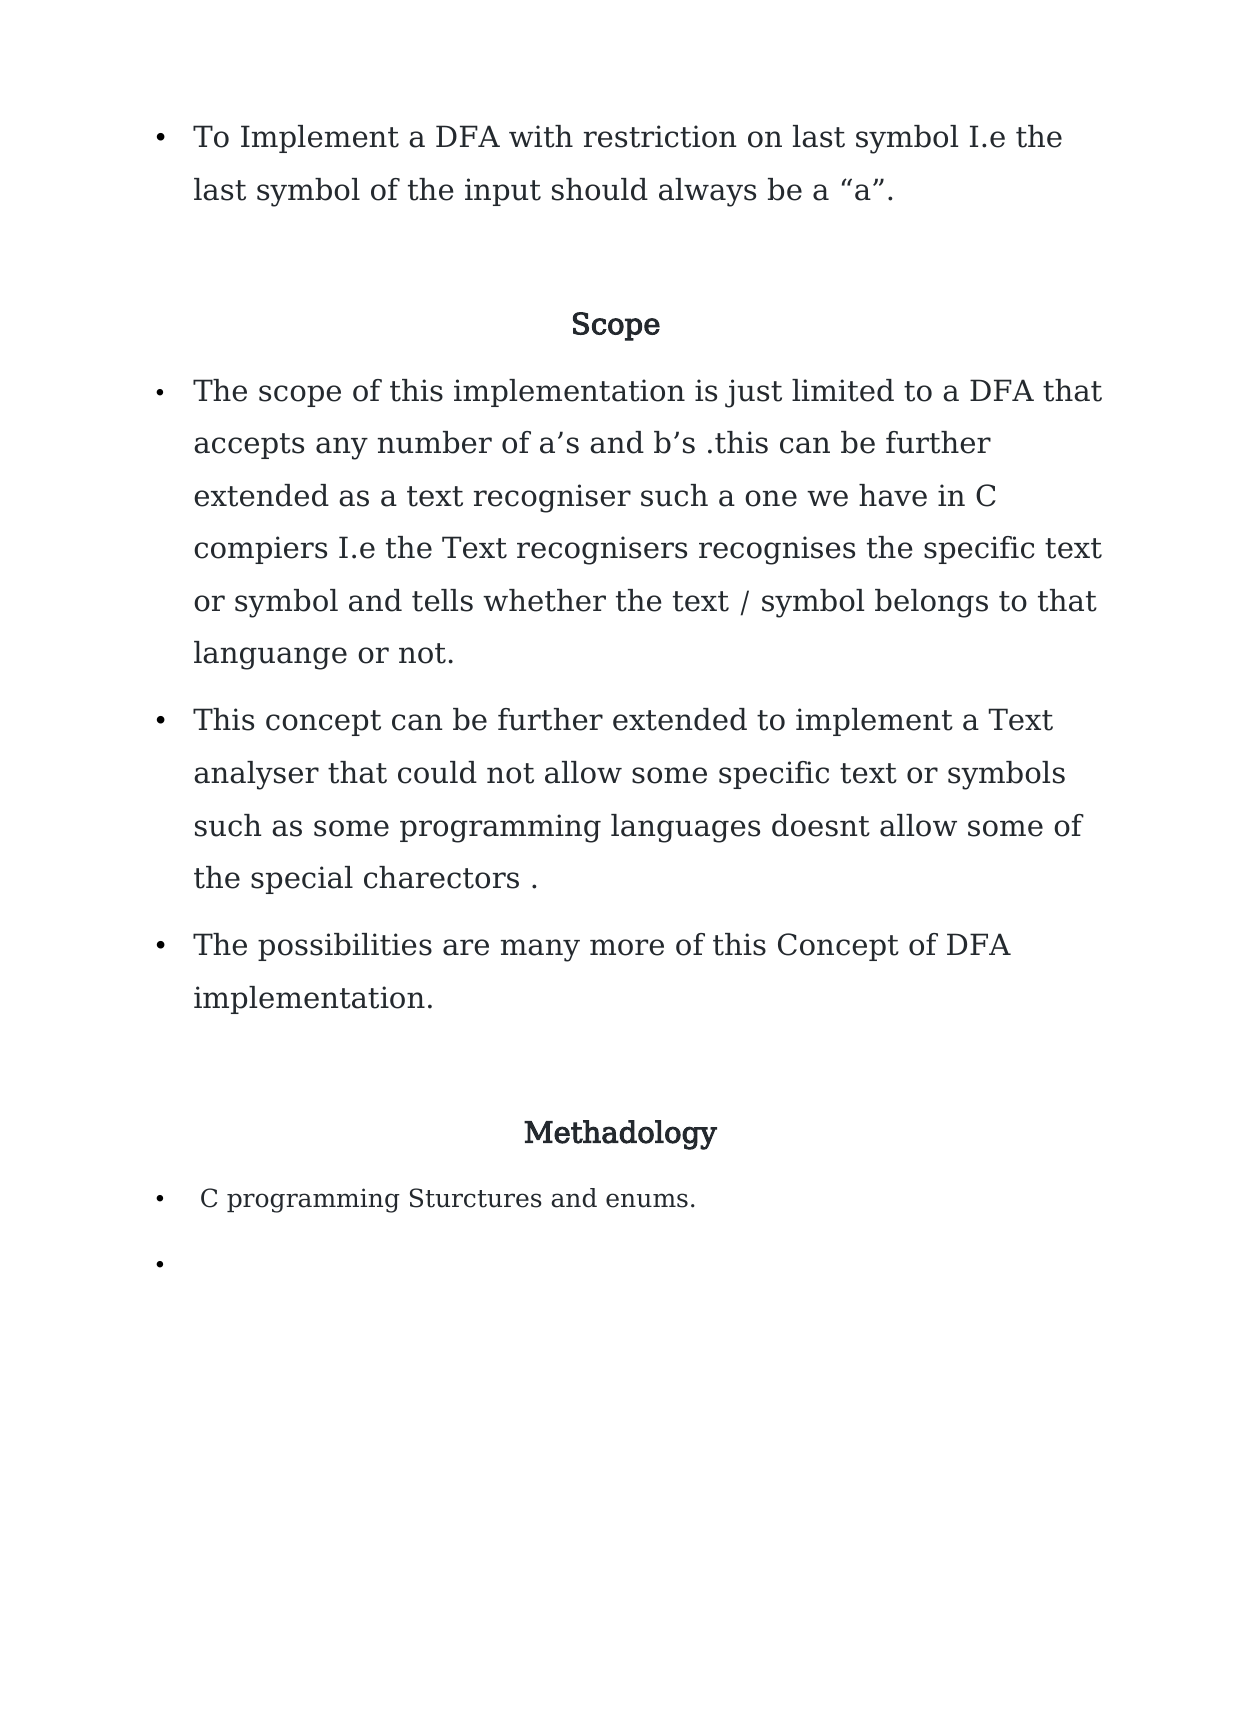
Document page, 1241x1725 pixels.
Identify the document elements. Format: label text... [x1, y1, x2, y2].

text Methadology [118, 1114, 1122, 1149]
list C programming Sturctures and enums. [156, 1181, 1122, 1215]
list The possibilities are many more of this Concept of DFA implementation. [156, 927, 1122, 1014]
list The scope of this implementation is just limited to a DFA that accepts any number of a’s and b’s .this can be further extended as a text recogniser such a one we have in C compiers I.e the Text recognisers recognises the specific text or symbol and tells whether the text / symbol belongs to that languange or not. [156, 372, 1122, 670]
list To Implement a DFA with restriction on last symbol I.e the last symbol of the input should always be a “a”. [156, 118, 1122, 206]
list This concept can be further extended to implement a Text analyser that could not allow some specific text or symbols such as some programming languages doesnt allow some of the special charectors . [156, 702, 1122, 894]
text Scope [118, 305, 1122, 340]
